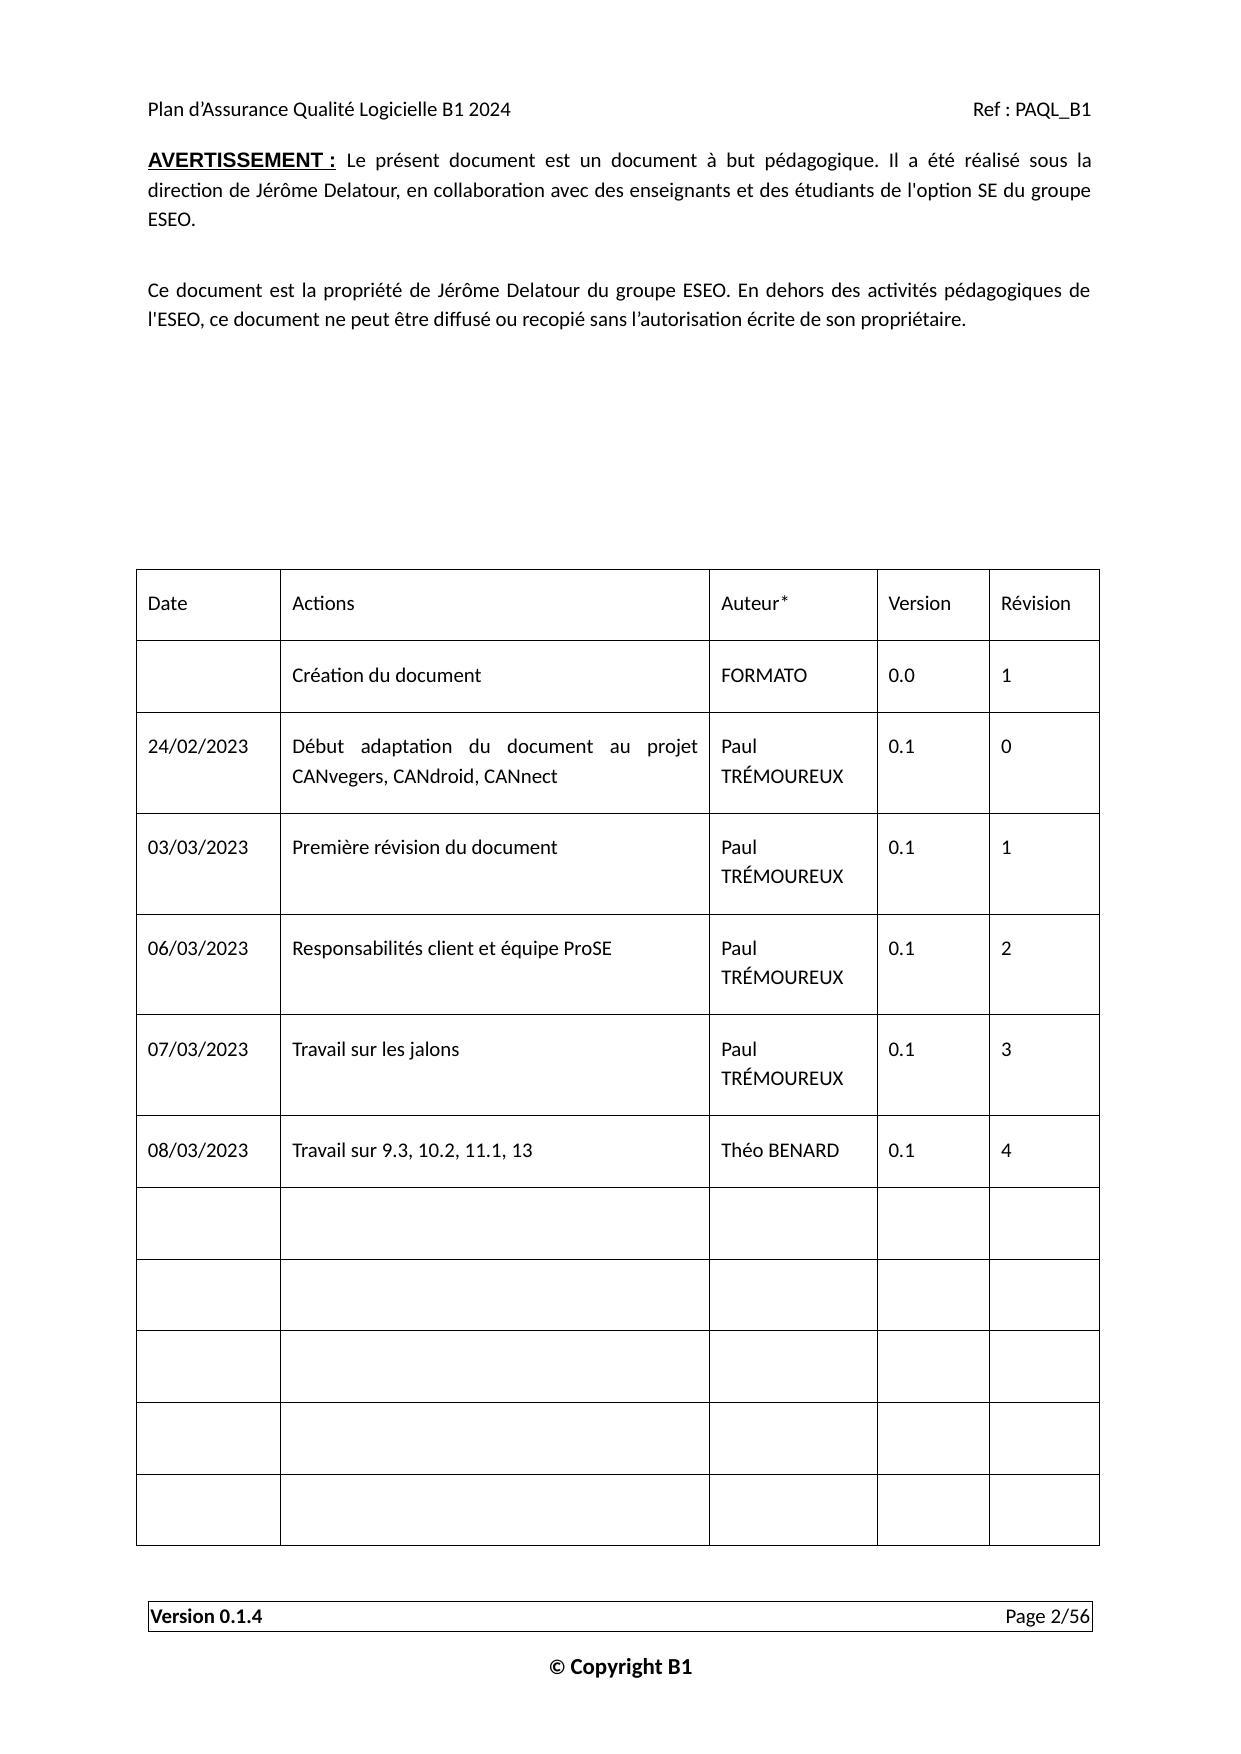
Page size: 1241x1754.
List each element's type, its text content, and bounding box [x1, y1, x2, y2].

table_cell [137, 1331, 280, 1402]
table_header Date [137, 570, 280, 640]
table_cell 0.1 [878, 1116, 989, 1187]
table_cell [710, 1475, 877, 1545]
table_cell 4 [990, 1116, 1099, 1187]
table_cell 07/03/2023 [137, 1015, 280, 1115]
table_cell [281, 1331, 709, 1402]
table_cell [137, 1260, 280, 1330]
table_cell [281, 1260, 709, 1330]
table_cell 0.1 [878, 814, 989, 913]
table_cell [878, 1331, 989, 1402]
table_cell Début adaptation du document au projet CANvegers, CANdroid, CANnect [281, 713, 709, 813]
table_cell Responsabilités client et équipe ProSE [281, 915, 709, 1014]
table_cell Paul TRÉMOUREUX [710, 814, 877, 913]
table_cell 1 [990, 814, 1099, 913]
table_cell 06/03/2023 [137, 915, 280, 1014]
table_cell [281, 1403, 709, 1473]
table_header Auteur* [710, 570, 877, 640]
table_cell 2 [990, 915, 1099, 1014]
table_cell 03/03/2023 [137, 814, 280, 913]
table_cell Paul TRÉMOUREUX [710, 915, 877, 1014]
table_cell [990, 1188, 1099, 1258]
table_cell [137, 1403, 280, 1473]
table_cell 0.0 [878, 641, 989, 712]
table_cell [878, 1403, 989, 1473]
table_cell Première révision du document [281, 814, 709, 913]
table_cell [878, 1188, 989, 1258]
table_cell Travail sur 9.3, 10.2, 11.1, 13 [281, 1116, 709, 1187]
table_header Actions [281, 570, 709, 640]
table_cell [990, 1475, 1099, 1545]
text AVERTISSEMENT : Le présent document est un document à but pédagogique. Il a été réalisé sous la direction de Jérôme Delatour, en collaboration avec des enseignants et des étudiants de l'option SE du groupe ESEO. [148, 148, 1093, 231]
table_header Révision [990, 570, 1099, 640]
table_cell [281, 1188, 709, 1258]
table_cell 1 [990, 641, 1099, 712]
table_cell 3 [990, 1015, 1099, 1115]
table_cell 0 [990, 713, 1099, 813]
table_cell Paul TRÉMOUREUX [710, 1015, 877, 1115]
table_cell [137, 641, 280, 712]
table_cell [878, 1475, 989, 1545]
table_cell Paul TRÉMOUREUX [710, 713, 877, 813]
table_cell 08/03/2023 [137, 1116, 280, 1187]
table_cell [137, 1475, 280, 1545]
table_cell Création du document [281, 641, 709, 712]
table_cell Théo BENARD [710, 1116, 877, 1187]
table_cell [990, 1403, 1099, 1473]
table_cell FORMATO [710, 641, 877, 712]
table_cell 24/02/2023 [137, 713, 280, 813]
table_cell [710, 1403, 877, 1473]
table_cell [281, 1475, 709, 1545]
table_cell 0.1 [878, 713, 989, 813]
table_cell [710, 1188, 877, 1258]
table_cell 0.1 [878, 915, 989, 1014]
table_cell [137, 1188, 280, 1258]
text Ce document est la propriété de Jérôme Delatour du groupe ESEO. En dehors des activités pédagogiques de l'ESEO, ce document ne peut être diffusé ou recopié sans l’autorisation écrite de son propriétaire. [148, 277, 1093, 331]
table_cell Travail sur les jalons [281, 1015, 709, 1115]
table_header Version [878, 570, 989, 640]
table_cell [710, 1260, 877, 1330]
table_cell [990, 1331, 1099, 1402]
table_cell 0.1 [878, 1015, 989, 1115]
table_cell [878, 1260, 989, 1330]
table_cell [990, 1260, 1099, 1330]
table_cell [710, 1331, 877, 1402]
